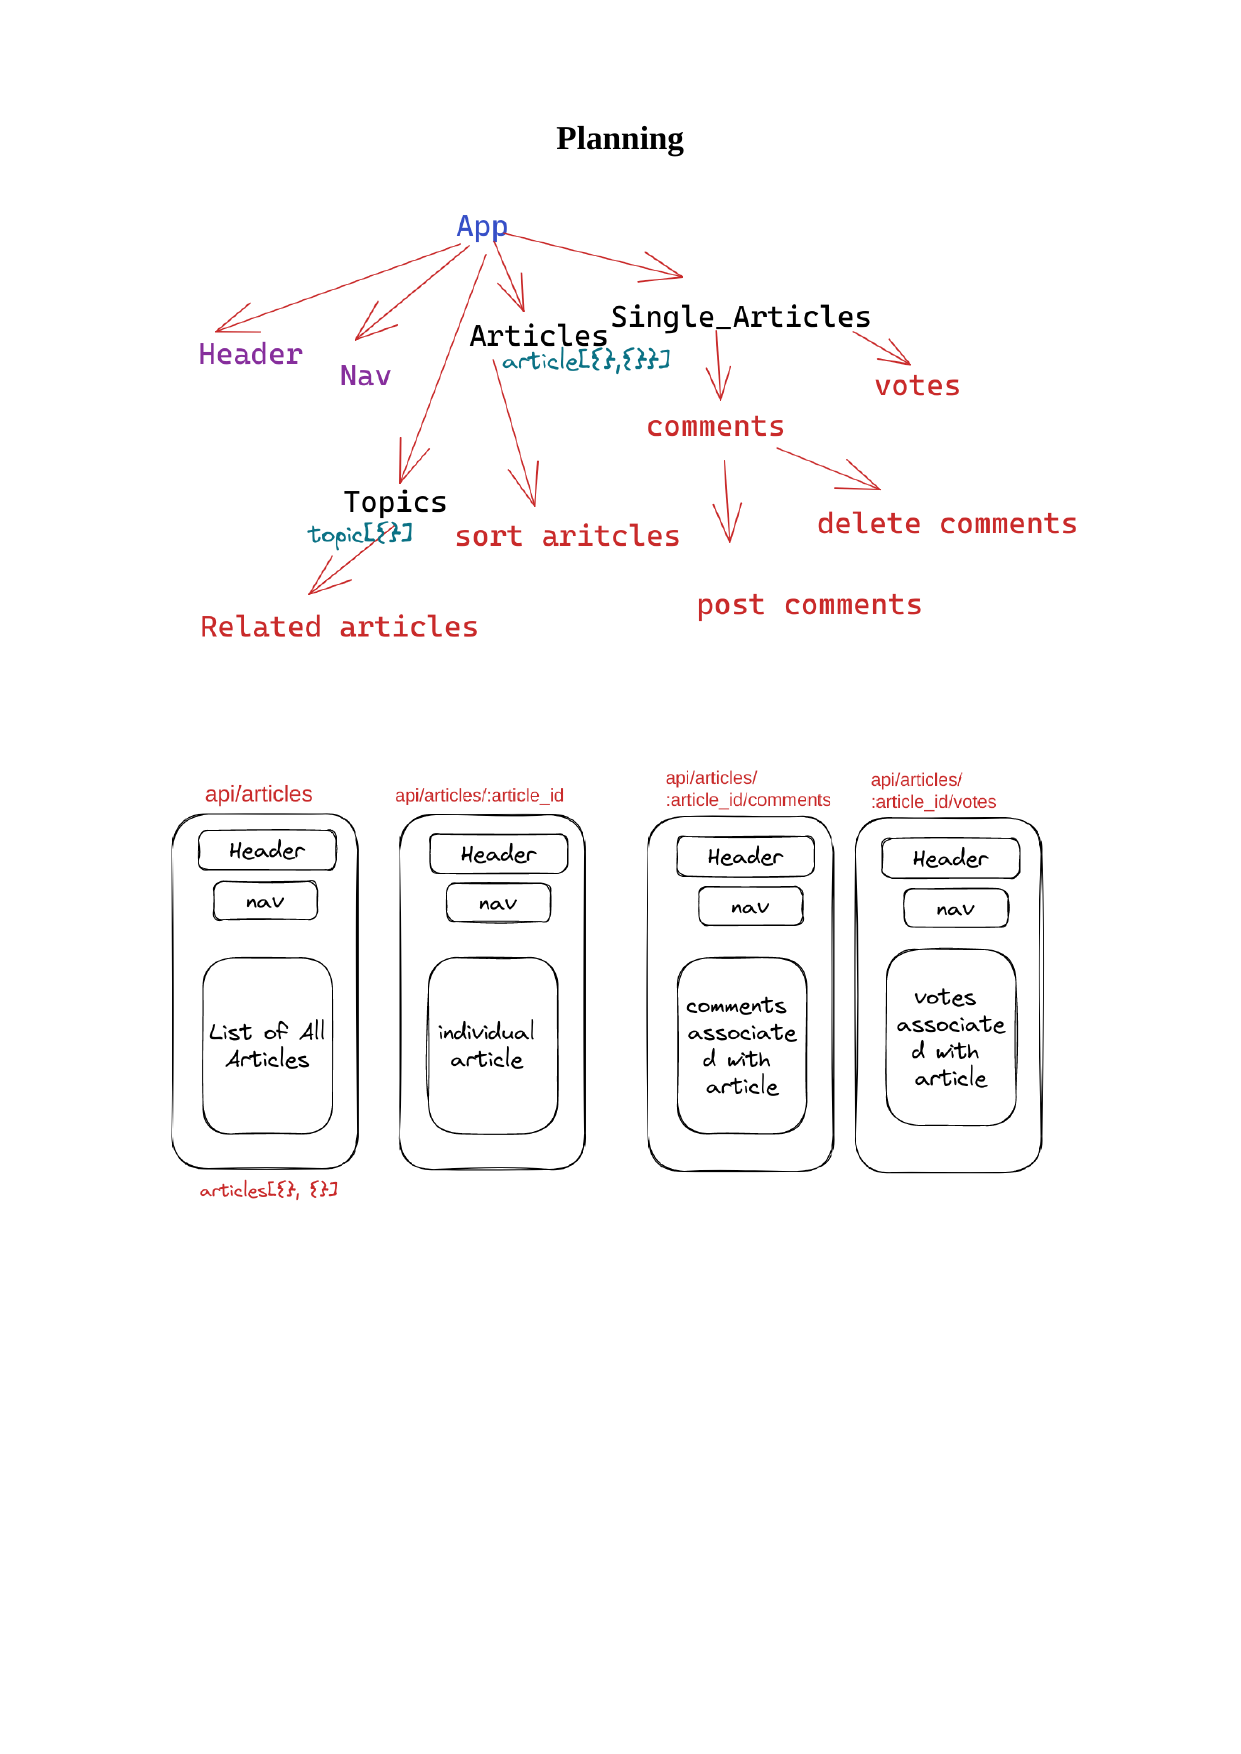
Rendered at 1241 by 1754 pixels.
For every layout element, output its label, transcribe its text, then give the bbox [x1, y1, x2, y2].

picture [118, 194, 1123, 689]
picture [118, 727, 1123, 1232]
text Planning [118, 118, 1122, 156]
